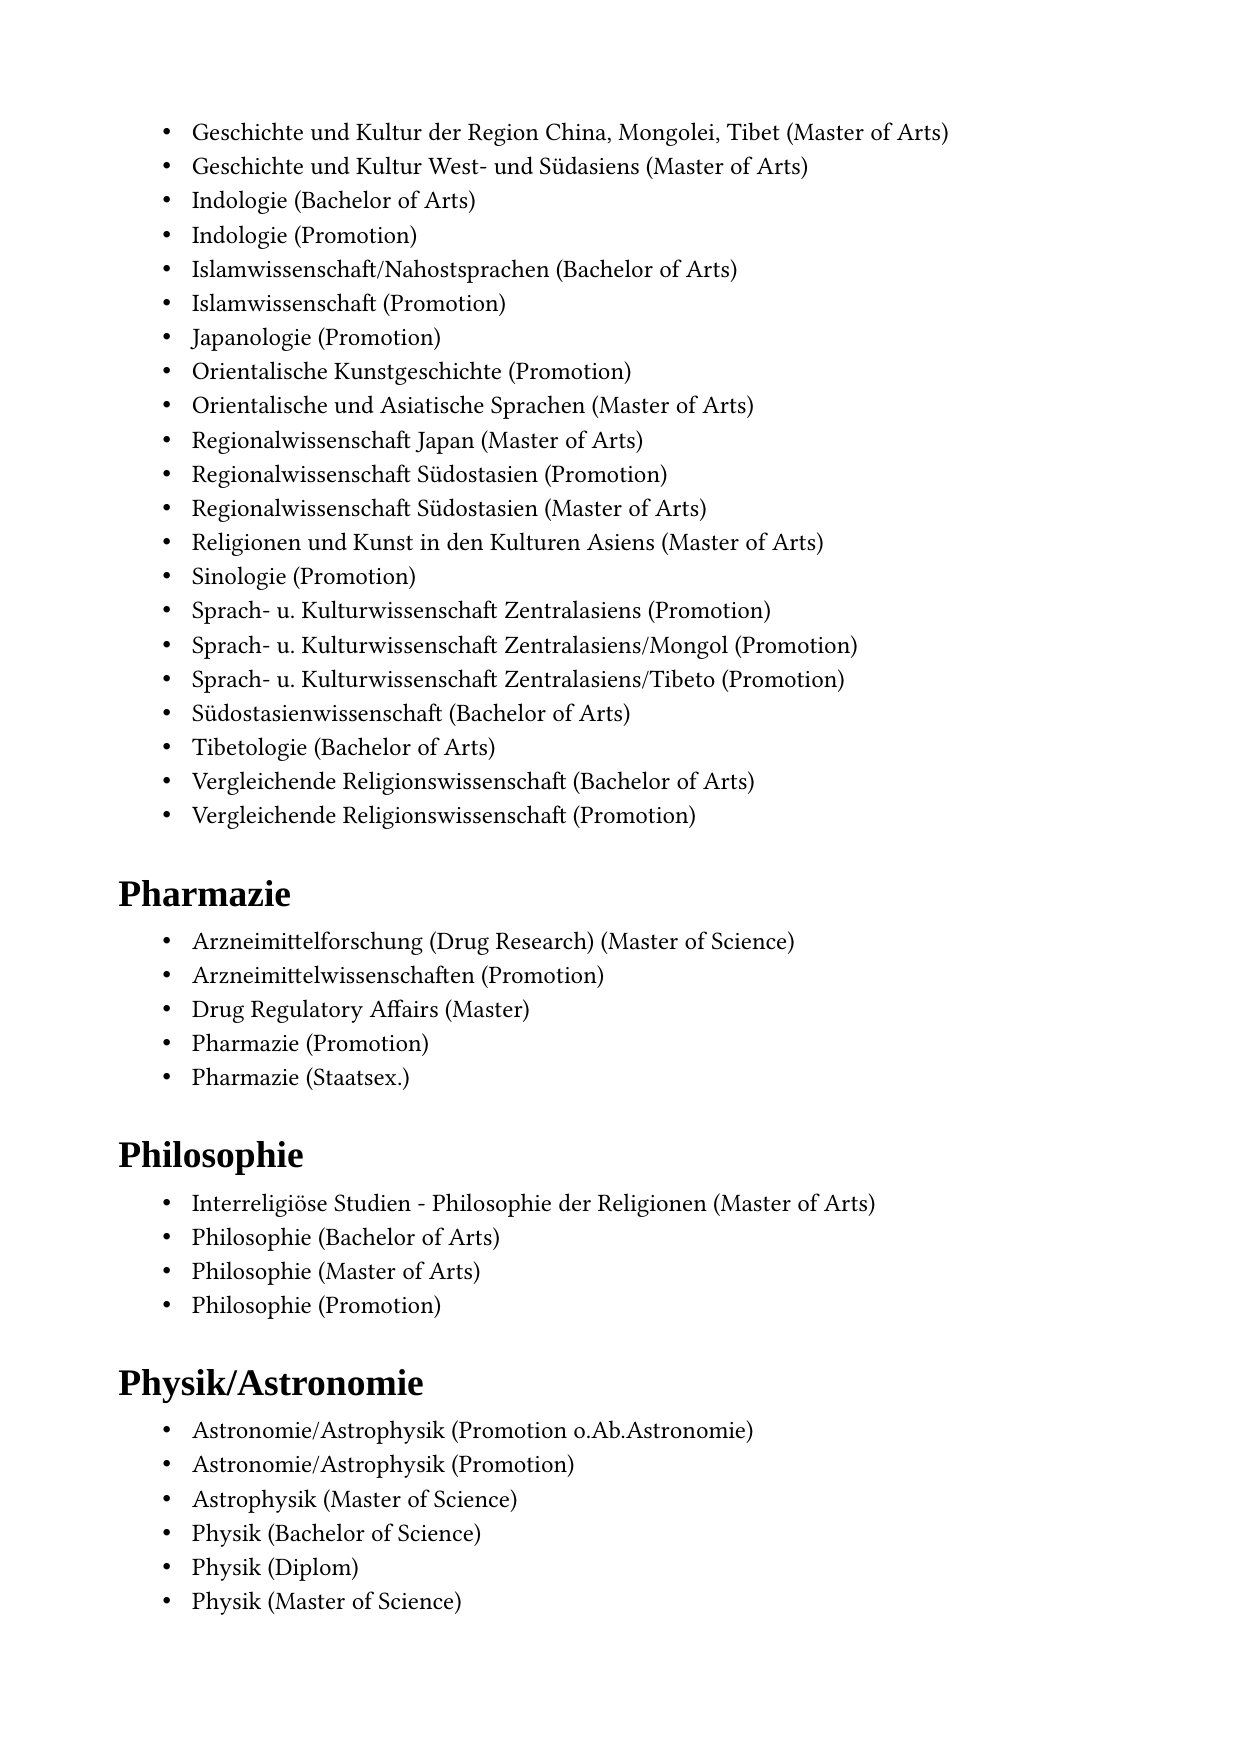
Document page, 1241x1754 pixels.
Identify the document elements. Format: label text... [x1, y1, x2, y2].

list Indologie (Promotion) [162, 221, 1122, 249]
list Indologie (Bachelor of Arts) [162, 186, 1122, 215]
list Tibetologie (Bachelor of Arts) [162, 733, 1122, 762]
list Vergleichende Religionswissenschaft (Bachelor of Arts) [162, 767, 1122, 796]
list Pharmazie (Staatsex.) [162, 1063, 1122, 1092]
list Astronomie/Astrophysik (Promotion o.Ab.Astronomie) [162, 1416, 1122, 1445]
list Philosophie (Master of Arts) [162, 1257, 1122, 1285]
list Sprach- u. Kulturwissenschaft Zentralasiens (Promotion) [162, 596, 1122, 625]
list Sprach- u. Kulturwissenschaft Zentralasiens/Tibeto (Promotion) [162, 665, 1122, 693]
list Sprach- u. Kulturwissenschaft Zentralasiens/Mongol (Promotion) [162, 631, 1122, 659]
list Regionalwissenschaft Südostasien (Promotion) [162, 460, 1122, 488]
list Geschichte und Kultur West- und Südasiens (Master of Arts) [162, 152, 1122, 181]
list Orientalische Kunstgeschichte (Promotion) [162, 357, 1122, 386]
list Physik (Master of Science) [162, 1587, 1122, 1616]
list Islamwissenschaft/Nahostsprachen (Bachelor of Arts) [162, 255, 1122, 283]
list Physik (Bachelor of Science) [162, 1519, 1122, 1547]
list Drug Regulatory Affairs (Master) [162, 995, 1122, 1023]
subtitle Pharmazie [118, 871, 1122, 914]
list Arzneimittelwissenschaften (Promotion) [162, 961, 1122, 989]
list Japanologie (Promotion) [162, 323, 1122, 352]
list Philosophie (Promotion) [162, 1291, 1122, 1319]
list Südostasienwissenschaft (Bachelor of Arts) [162, 699, 1122, 727]
list Islamwissenschaft (Promotion) [162, 289, 1122, 317]
list Astrophysik (Master of Science) [162, 1484, 1122, 1513]
subtitle Physik/Astronomie [118, 1361, 1122, 1404]
list Arzneimittelforschung (Drug Research) (Master of Science) [162, 927, 1122, 955]
list Astronomie/Astrophysik (Promotion) [162, 1450, 1122, 1479]
list Philosophie (Bachelor of Arts) [162, 1223, 1122, 1251]
list Religionen und Kunst in den Kulturen Asiens (Master of Arts) [162, 528, 1122, 557]
list Orientalische und Asiatische Sprachen (Master of Arts) [162, 391, 1122, 420]
list Geschichte und Kultur der Region China, Mongolei, Tibet (Master of Arts) [162, 118, 1122, 147]
subtitle Philosophie [118, 1133, 1122, 1176]
list Sinologie (Promotion) [162, 562, 1122, 591]
list Physik (Diplom) [162, 1553, 1122, 1581]
list Interreligiöse Studien - Philosophie der Religionen (Master of Arts) [162, 1188, 1122, 1217]
list Pharmazie (Promotion) [162, 1029, 1122, 1058]
list Regionalwissenschaft Japan (Master of Arts) [162, 426, 1122, 454]
list Regionalwissenschaft Südostasien (Master of Arts) [162, 494, 1122, 522]
list Vergleichende Religionswissenschaft (Promotion) [162, 801, 1122, 830]
